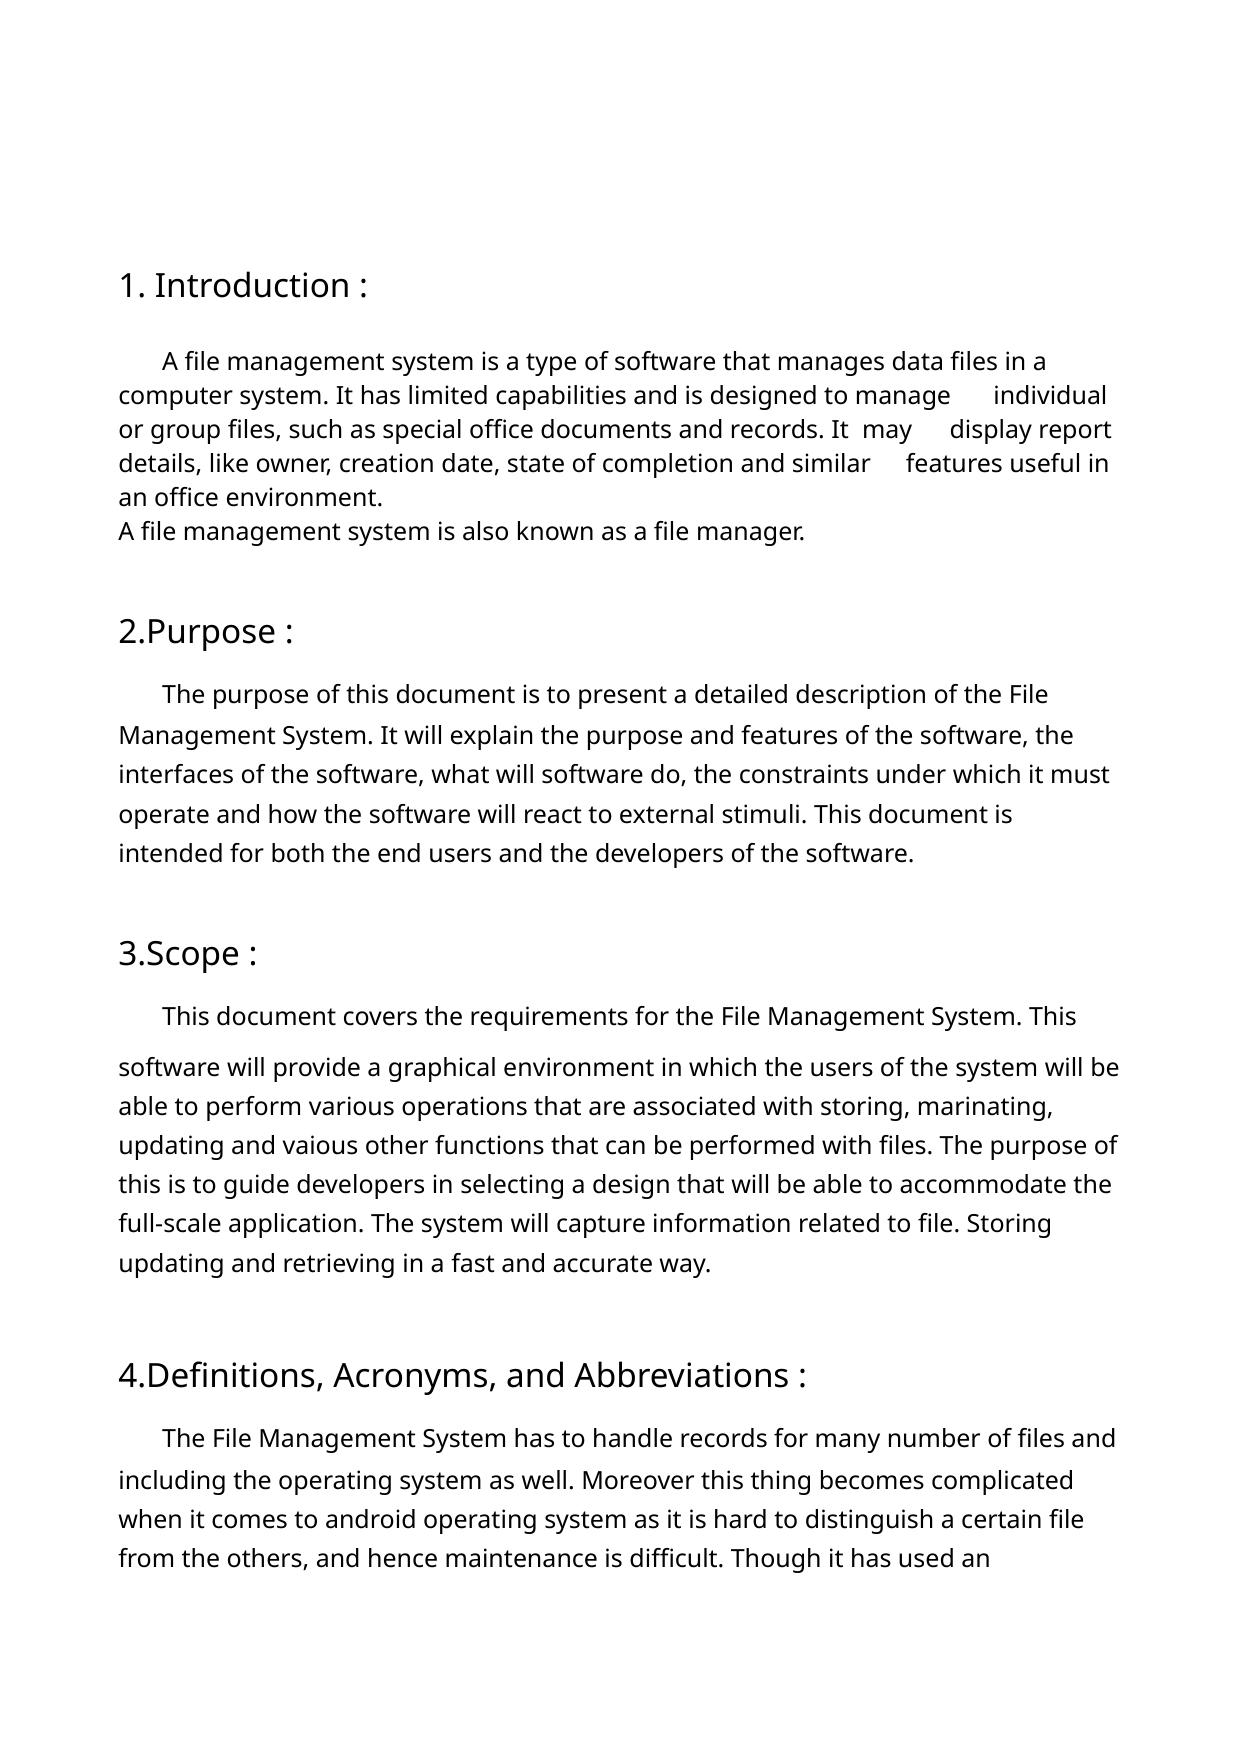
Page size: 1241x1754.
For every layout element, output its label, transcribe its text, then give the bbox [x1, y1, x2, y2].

text This document covers the requirements for the File Management System. This [118, 989, 1122, 1035]
text 3.Scope : [118, 929, 1122, 975]
text The purpose of this document is to present a detailed description of the File Management System. It will explain the purpose and features of the software, the interfaces of the software, what will software do, the constraints under which it must operate and how the software will react to external stimuli. This document is intended for both the end users and the developers of the software. [118, 667, 1122, 869]
text 1. Introduction : [118, 262, 1122, 307]
text A file management system is a type of software that manages data files in a computer system. It has limited capabilities and is designed to manage individual or group files, such as special office documents and records. It may display report details, like owner, creation date, state of completion and similar features useful in an office environment. [118, 343, 1122, 513]
text 2.Purpose : [118, 607, 1122, 653]
text software will provide a graphical environment in which the users of the system will be able to perform various operations that are associated with storing, marinating, updating and vaious other functions that can be performed with files. The purpose of this is to guide developers in selecting a design that will be able to accommodate the full-scale application. The system will capture information related to file. Storing updating and retrieving in a fast and accurate way. [118, 1049, 1122, 1279]
text A file management system is also known as a file manager. [118, 513, 1122, 548]
text 4.Definitions, Acronyms, and Abbreviations : [118, 1352, 1122, 1398]
text The File Management System has to handle records for many number of files and including the operating system as well. Moreover this thing becomes complicated when it comes to android operating system as it is hard to distinguish a certain file from the others, and hence maintenance is difficult. Though it has used an [118, 1412, 1122, 1575]
